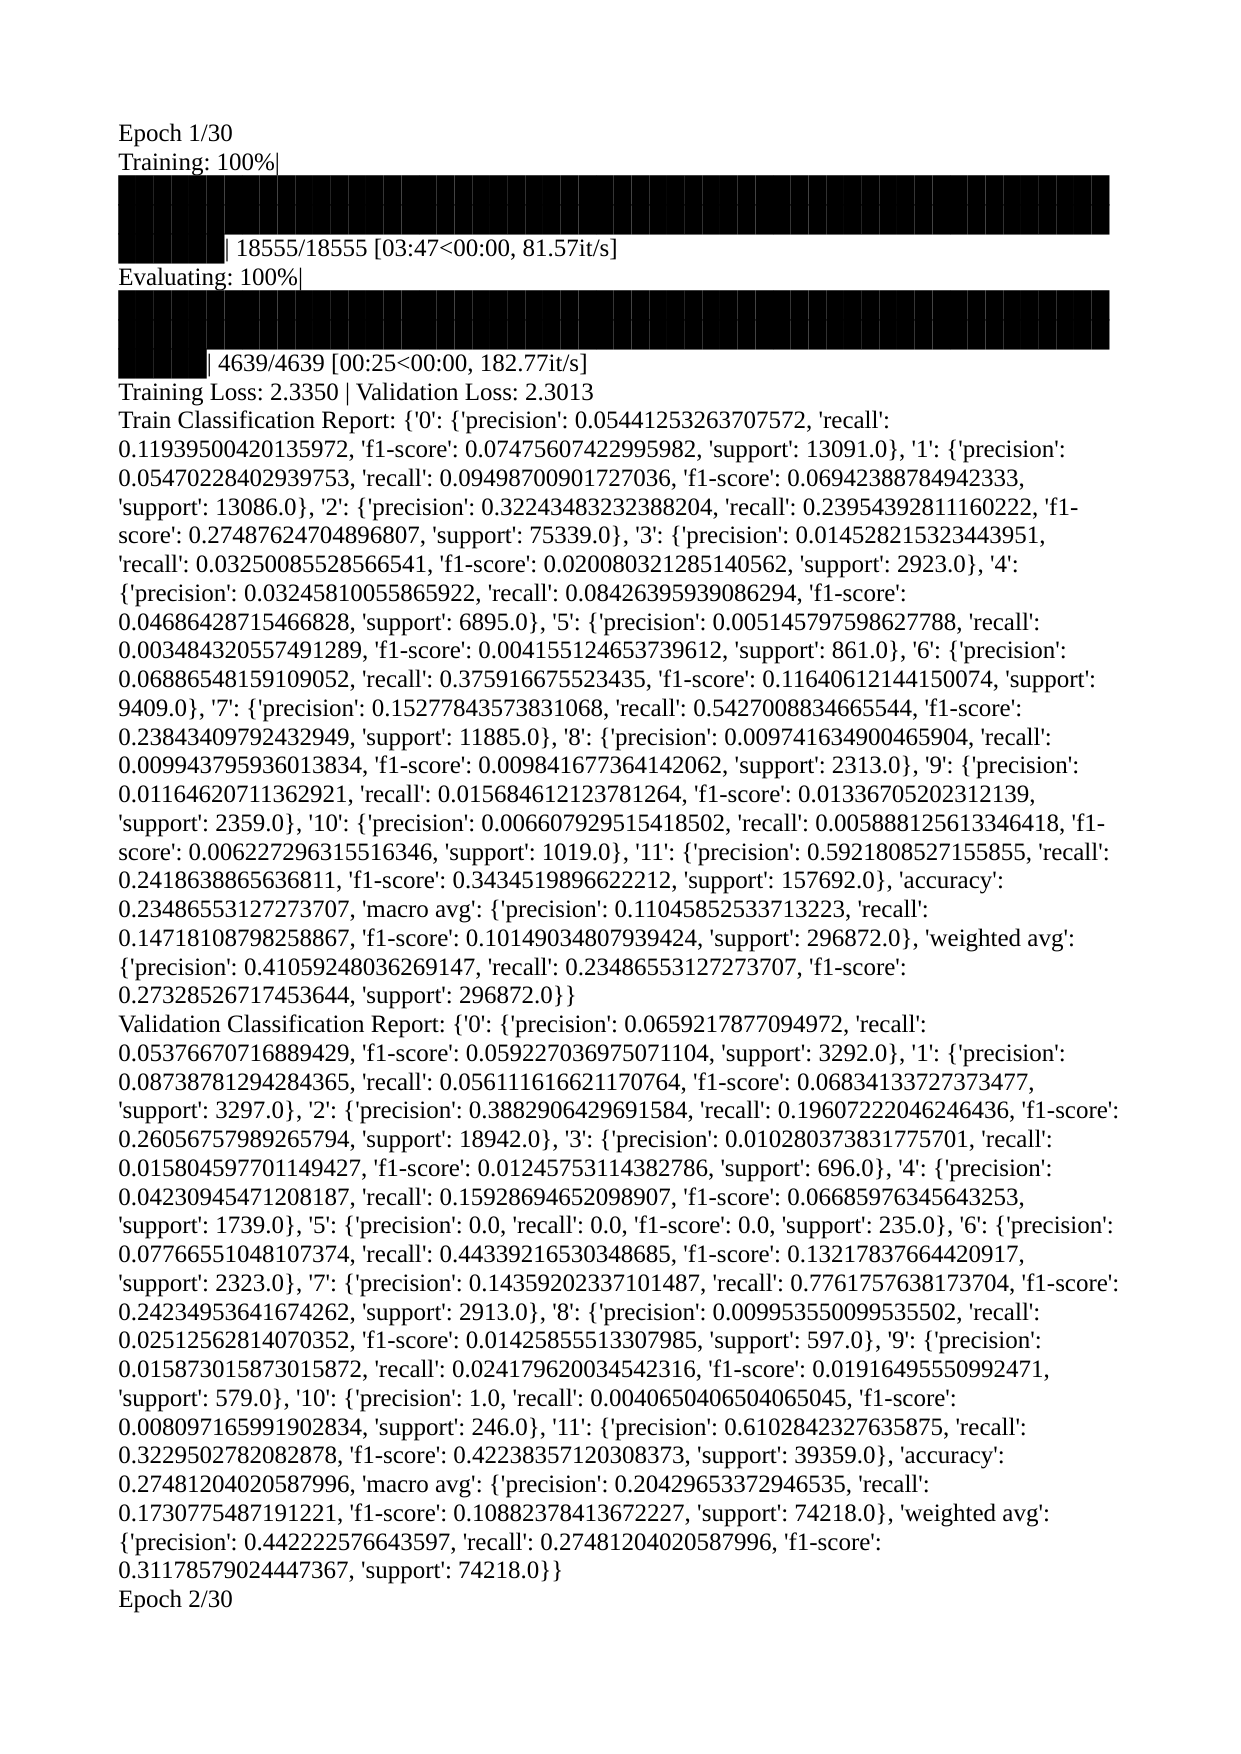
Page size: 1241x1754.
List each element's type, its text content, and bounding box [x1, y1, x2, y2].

text Evaluating: 100%|█████████████████████████████████████████████████████████████████████████████████████████████████████████████████████| 4639/4639 [00:25<00:00, 182.77it/s] [118, 262, 1122, 377]
text Epoch 1/30 [118, 118, 1122, 147]
text Train Classification Report: {'0': {'precision': 0.05441253263707572, 'recall': 0.11939500420135972, 'f1-score': 0.07475607422995982, 'support': 13091.0}, '1': {'precision': 0.05470228402939753, 'recall': 0.09498700901727036, 'f1-score': 0.06942388784942333, 'support': 13086.0}, '2': {'precision': 0.32243483232388204, 'recall': 0.23954392811160222, 'f1-score': 0.27487624704896807, 'support': 75339.0}, '3': {'precision': 0.014528215323443951, 'recall': 0.03250085528566541, 'f1-score': 0.020080321285140562, 'support': 2923.0}, '4': {'precision': 0.03245810055865922, 'recall': 0.08426395939086294, 'f1-score': 0.04686428715466828, 'support': 6895.0}, '5': {'precision': 0.005145797598627788, 'recall': 0.003484320557491289, 'f1-score': 0.004155124653739612, 'support': 861.0}, '6': {'precision': 0.06886548159109052, 'recall': 0.375916675523435, 'f1-score': 0.11640612144150074, 'support': 9409.0}, '7': {'precision': 0.15277843573831068, 'recall': 0.5427008834665544, 'f1-score': 0.23843409792432949, 'support': 11885.0}, '8': {'precision': 0.009741634900465904, 'recall': 0.009943795936013834, 'f1-score': 0.009841677364142062, 'support': 2313.0}, '9': {'precision': 0.01164620711362921, 'recall': 0.015684612123781264, 'f1-score': 0.01336705202312139, 'support': 2359.0}, '10': {'precision': 0.006607929515418502, 'recall': 0.005888125613346418, 'f1-score': 0.006227296315516346, 'support': 1019.0}, '11': {'precision': 0.5921808527155855, 'recall': 0.2418638865636811, 'f1-score': 0.3434519896622212, 'support': 157692.0}, 'accuracy': 0.23486553127273707, 'macro avg': {'precision': 0.11045852533713223, 'recall': 0.14718108798258867, 'f1-score': 0.10149034807939424, 'support': 296872.0}, 'weighted avg': {'precision': 0.41059248036269147, 'recall': 0.23486553127273707, 'f1-score': 0.27328526717453644, 'support': 296872.0}} [118, 406, 1122, 1009]
text Validation Classification Report: {'0': {'precision': 0.0659217877094972, 'recall': 0.05376670716889429, 'f1-score': 0.059227036975071104, 'support': 3292.0}, '1': {'precision': 0.08738781294284365, 'recall': 0.056111616621170764, 'f1-score': 0.06834133727373477, 'support': 3297.0}, '2': {'precision': 0.3882906429691584, 'recall': 0.19607222046246436, 'f1-score': 0.26056757989265794, 'support': 18942.0}, '3': {'precision': 0.010280373831775701, 'recall': 0.015804597701149427, 'f1-score': 0.01245753114382786, 'support': 696.0}, '4': {'precision': 0.04230945471208187, 'recall': 0.15928694652098907, 'f1-score': 0.06685976345643253, 'support': 1739.0}, '5': {'precision': 0.0, 'recall': 0.0, 'f1-score': 0.0, 'support': 235.0}, '6': {'precision': 0.07766551048107374, 'recall': 0.44339216530348685, 'f1-score': 0.13217837664420917, 'support': 2323.0}, '7': {'precision': 0.14359202337101487, 'recall': 0.7761757638173704, 'f1-score': 0.24234953641674262, 'support': 2913.0}, '8': {'precision': 0.009953550099535502, 'recall': 0.02512562814070352, 'f1-score': 0.01425855513307985, 'support': 597.0}, '9': {'precision': 0.015873015873015872, 'recall': 0.024179620034542316, 'f1-score': 0.01916495550992471, 'support': 579.0}, '10': {'precision': 1.0, 'recall': 0.0040650406504065045, 'f1-score': 0.008097165991902834, 'support': 246.0}, '11': {'precision': 0.6102842327635875, 'recall': 0.3229502782082878, 'f1-score': 0.42238357120308373, 'support': 39359.0}, 'accuracy': 0.27481204020587996, 'macro avg': {'precision': 0.20429653372946535, 'recall': 0.1730775487191221, 'f1-score': 0.10882378413672227, 'support': 74218.0}, 'weighted avg': {'precision': 0.442222576643597, 'recall': 0.27481204020587996, 'f1-score': 0.31178579024447367, 'support': 74218.0}} [118, 1009, 1122, 1584]
text Epoch 2/30 [118, 1584, 1122, 1613]
text Training Loss: 2.3350 | Validation Loss: 2.3013 [118, 377, 1122, 406]
text Training: 100%|██████████████████████████████████████████████████████████████████████████████████████████████████████████████████████| 18555/18555 [03:47<00:00, 81.57it/s] [118, 147, 1122, 262]
